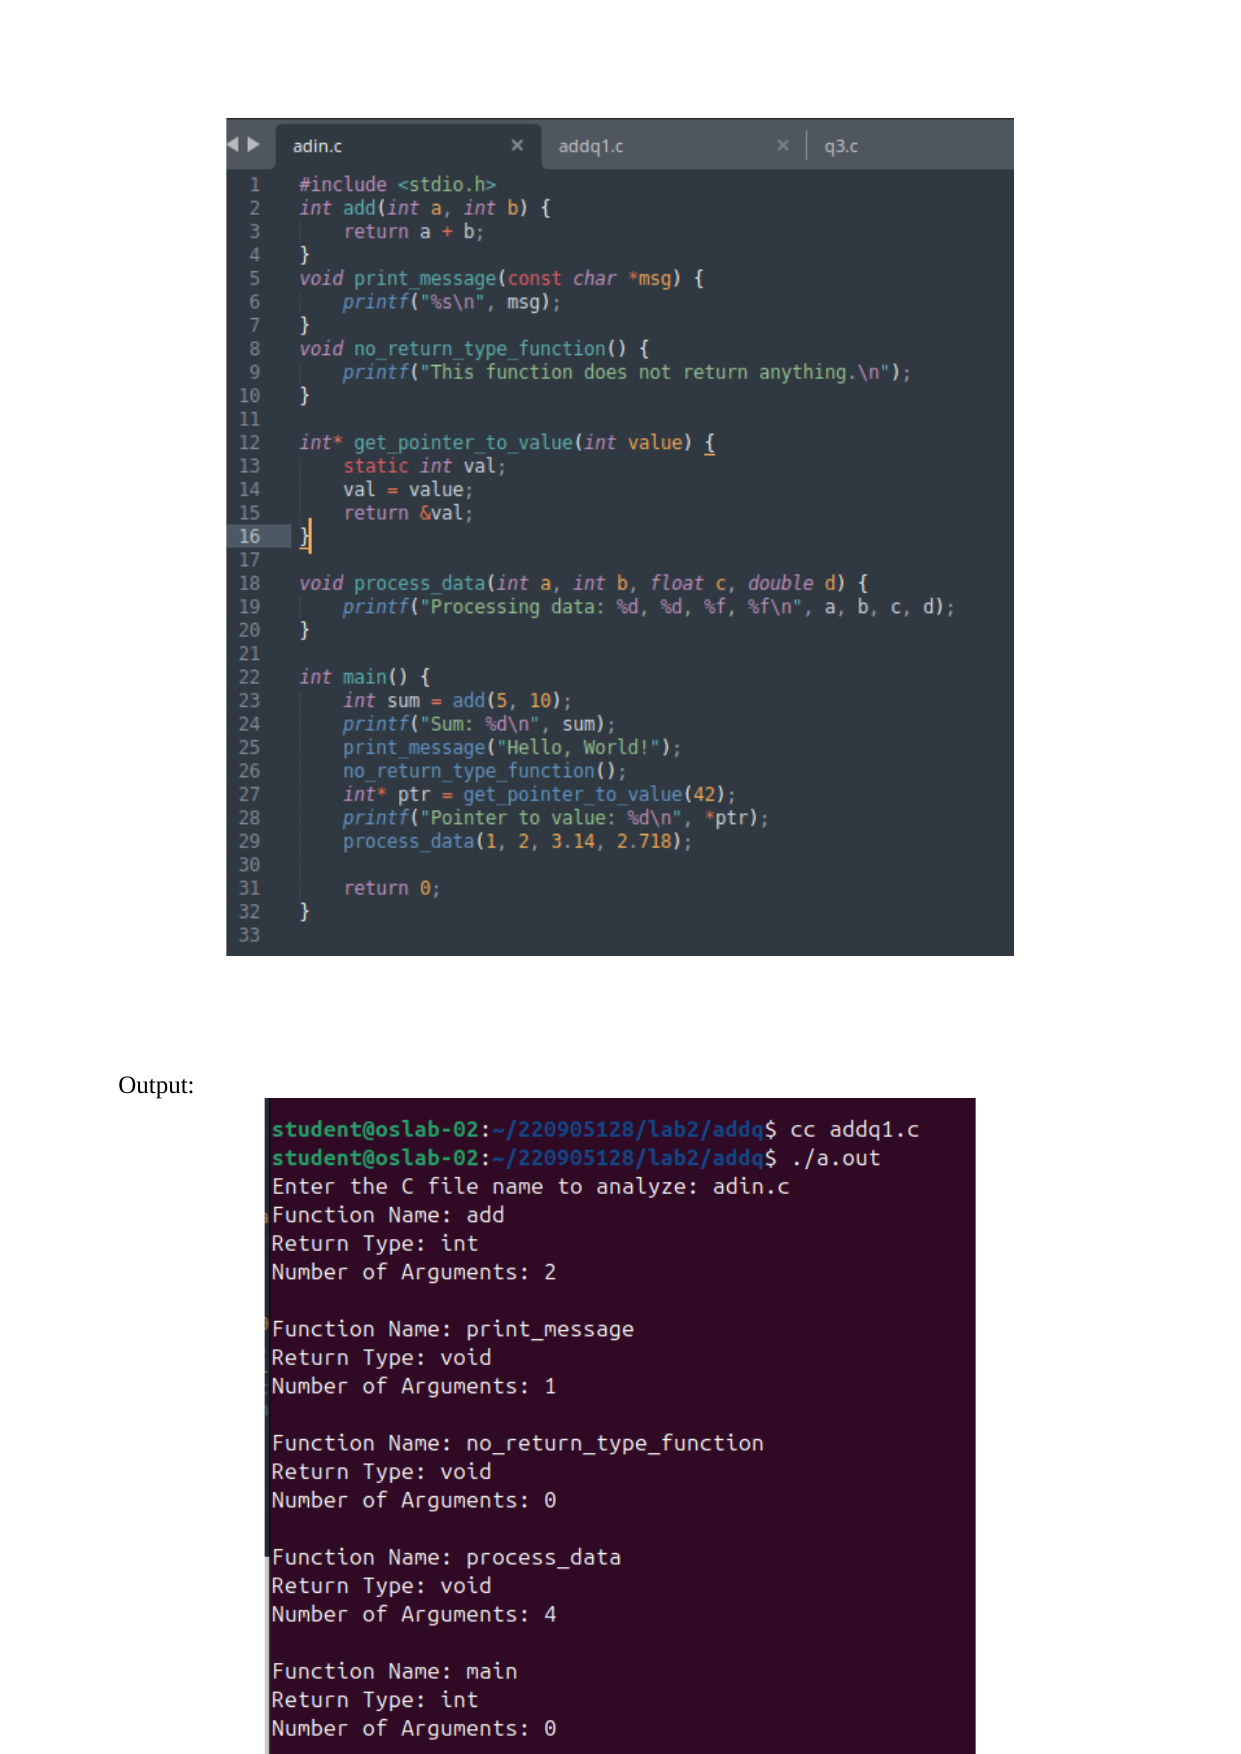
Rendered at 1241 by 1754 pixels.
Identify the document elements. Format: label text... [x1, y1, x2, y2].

picture [264, 1098, 976, 1754]
picture [226, 118, 1014, 956]
text Output: [118, 1071, 1122, 1099]
